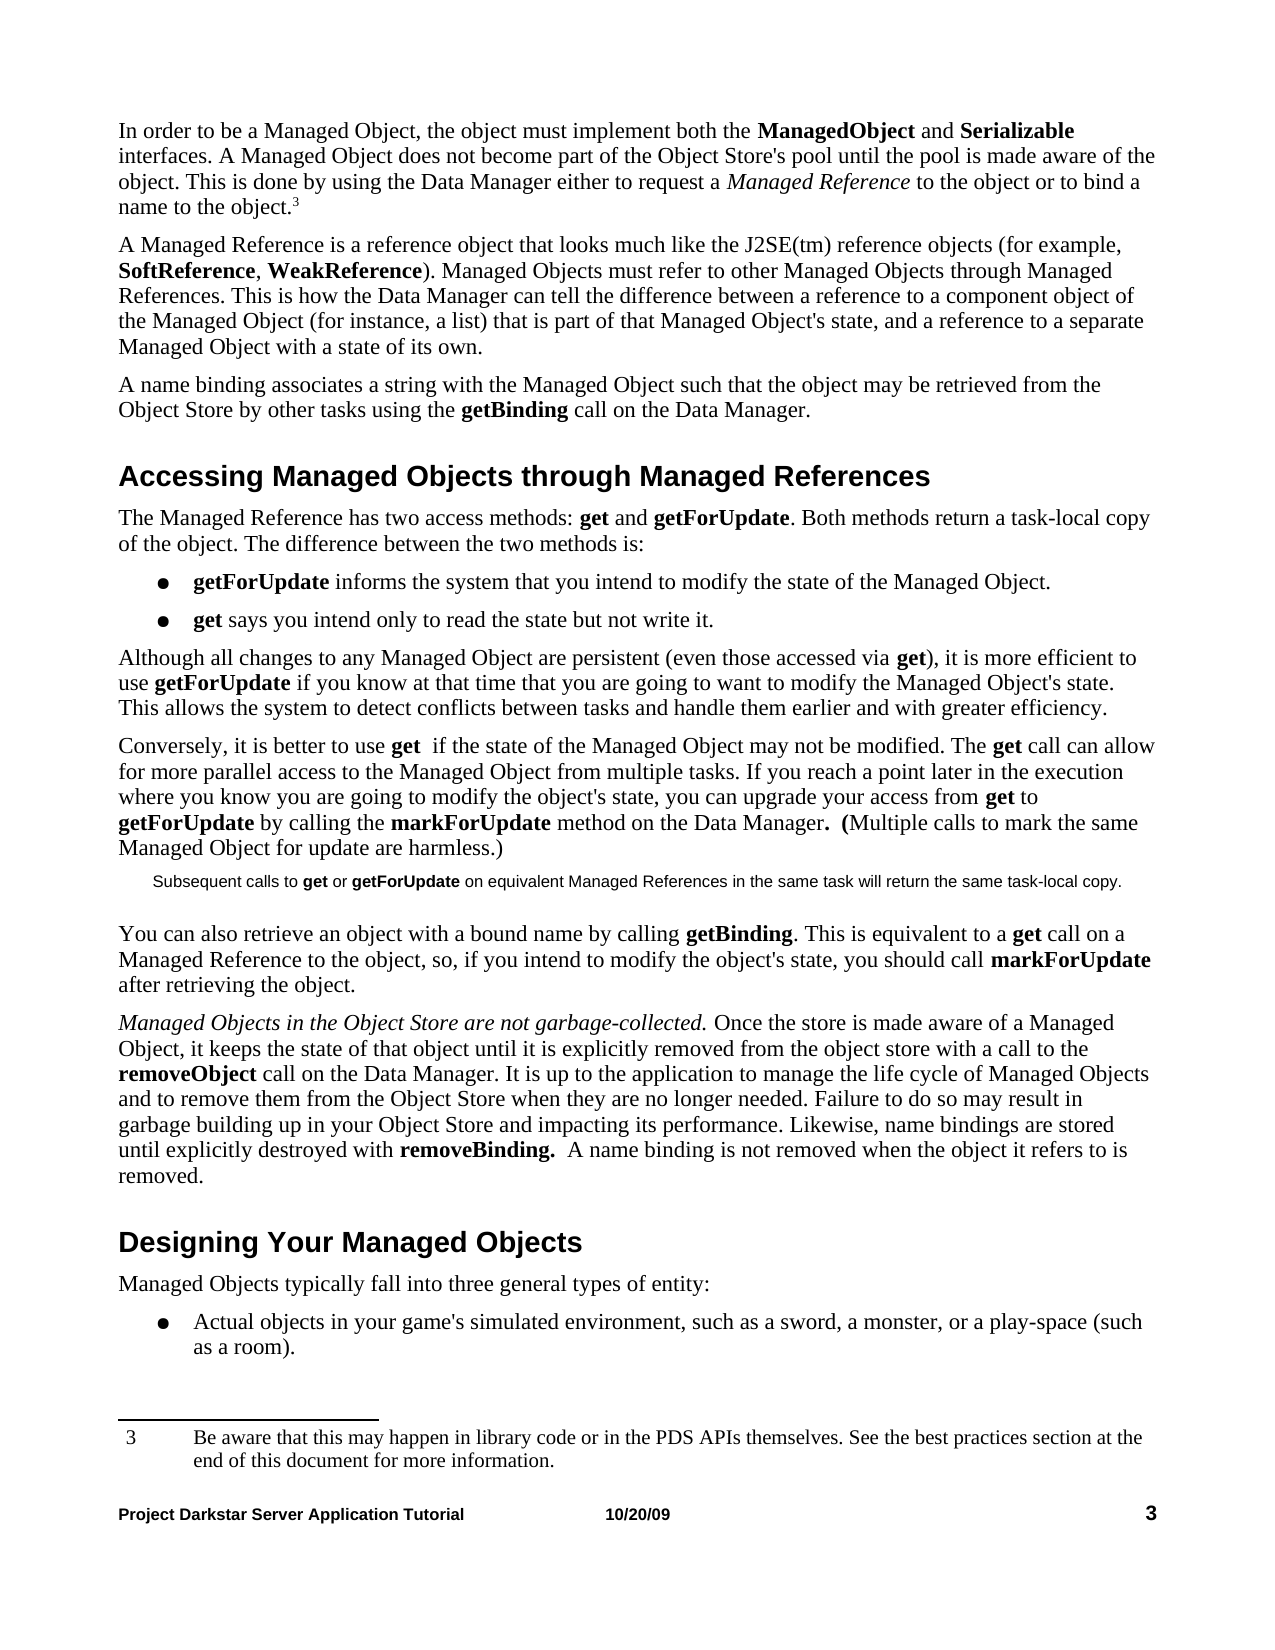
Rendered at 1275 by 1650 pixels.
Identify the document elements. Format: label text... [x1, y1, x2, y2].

text A Managed Reference is a reference object that looks much like the J2SE(tm) reference objects (for example, SoftReference, WeakReference). Managed Objects must refer to other Managed Objects through Managed References. This is how the Data Manager can tell the difference between a reference to a component object of the Managed Object (for instance, a list) that is part of that Managed Object's state, and a reference to a separate Managed Object with a state of its own. [118, 232, 1157, 359]
text Although all changes to any Managed Object are persistent (even those accessed via get), it is more efficient to use getForUpdate if you know at that time that you are going to want to modify the Managed Object's state. This allows the system to detect conflicts between tasks and handle them earlier and with greater efficiency. [118, 644, 1157, 721]
text In order to be a Managed Object, the object must implement both the ManagedObject and Serializable interfaces. A Managed Object does not become part of the Object Store's pool until the pool is made aware of the object. This is done by using the Data Manager either to request a Managed Reference to the object or to bind a name to the object. [118, 118, 1157, 220]
list Be aware that this may happen in library code or in the PDS APIs themselves. See the best practices section at the end of this document for more information. [126, 1426, 1157, 1472]
text Managed Objects in the Object Store are not garbage-collected. Once the store is made aware of a Managed Object, it keeps the state of that object until it is explicitly removed from the object store with a call to the removeObject call on the Data Manager. It is up to the application to manage the life cycle of Managed Objects and to remove them from the Object Store when they are no longer needed. Failure to do so may result in garbage building up in your Object Store and impacting its performance. Likewise, name bindings are stored until explicitly destroyed with removeBinding. A name binding is not removed when the object it refers to is removed. [118, 1010, 1157, 1188]
text Managed Objects typically fall into three general types of entity: [118, 1271, 1157, 1296]
text You can also retrieve an object with a bound name by calling getBinding. This is equivalent to a get call on a Managed Reference to the object, so, if you intend to modify the object's state, you should call markForUpdate after retrieving the object. [118, 921, 1157, 998]
subtitle Designing Your Managed Objects [118, 1226, 1157, 1258]
text Conversely, it is better to use get if the state of the Managed Object may not be modified. The get call can allow for more parallel access to the Managed Object from multiple tasks. If you reach a point later in the execution where you know you are going to modify the object's state, you can upgrade your access from get to getForUpdate by calling the markForUpdate method on the Data Manager. (Multiple calls to mark the same Managed Object for update are harmless.) [118, 733, 1157, 860]
subtitle Accessing Managed Objects through Managed References [118, 460, 1157, 493]
list get says you intend only to read the state but not write it. [156, 607, 1157, 632]
text A name binding associates a string with the Managed Object such that the object may be retrieved from the Object Store by other tasks using the getBinding call on the Data Manager. [118, 372, 1157, 423]
list Actual objects in your game's simulated environment, such as a sword, a monster, or a play-space (such as a room). [156, 1309, 1157, 1359]
text The Managed Reference has two access methods: get and getForUpdate. Both methods return a task-local copy of the object. The difference between the two methods is: [118, 505, 1157, 556]
list getForUpdate informs the system that you intend to modify the state of the Managed Object. [156, 569, 1157, 594]
